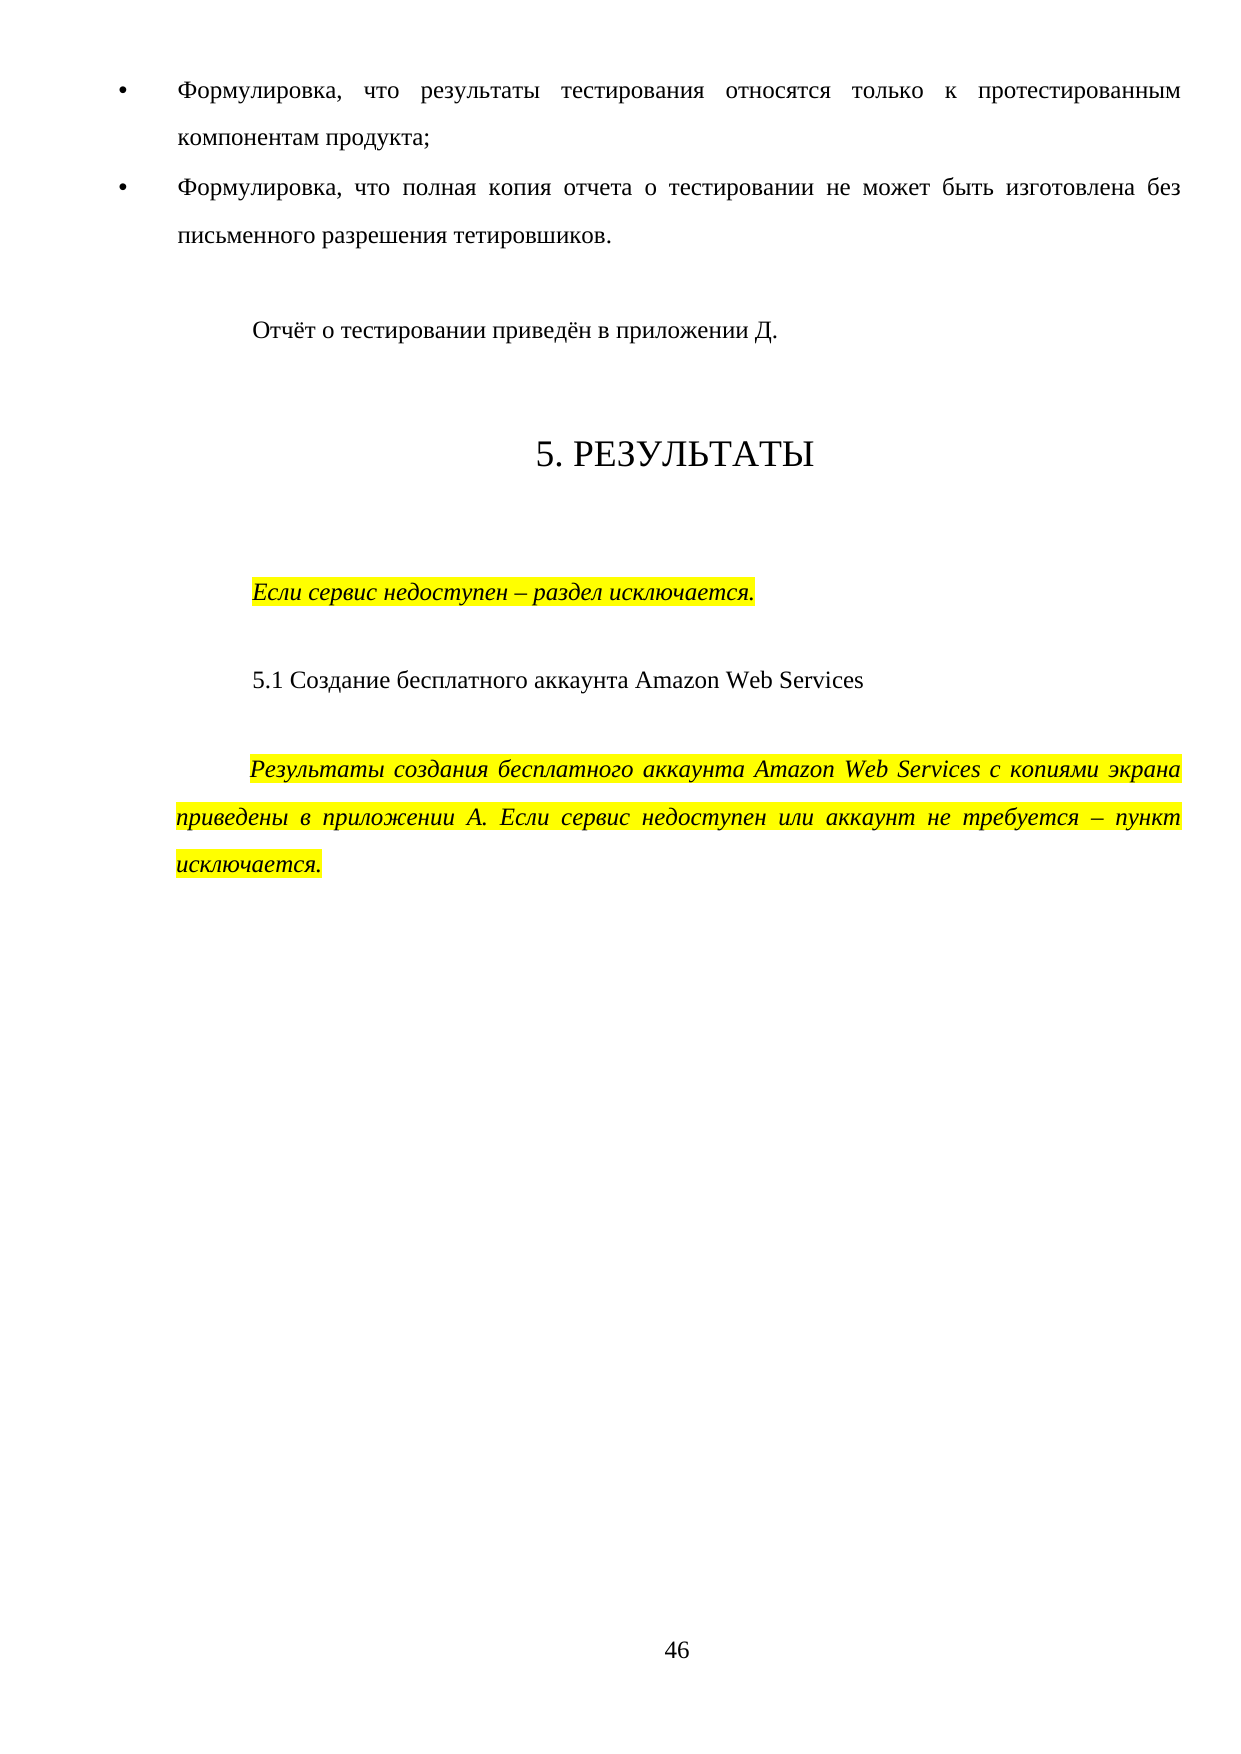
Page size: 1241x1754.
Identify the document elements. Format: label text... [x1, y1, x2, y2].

list Формулировка, что результаты тестирования относятся только к протестированным компонентам продукта; [118, 75, 1182, 151]
text Если сервис недоступен – раздел исключается. [252, 577, 1182, 606]
text 5.1 Создание бесплатного аккаунта Amazon Web Services [252, 665, 1182, 694]
subtitle 5. РЕЗУЛЬТАТЫ [266, 431, 1093, 474]
list Формулировка, что полная копия отчета о тестировании не может быть изготовлена без письменного разрешения тетировшиков. [118, 172, 1182, 249]
text Отчёт о тестировании приведён в приложении Д. [252, 315, 1182, 344]
text Результаты создания бесплатного аккаунта Amazon Web Services с копиями экрана приведены в приложении А. Если сервис недоступен или аккаунт не требуется – пункт исключается. [176, 754, 1182, 878]
